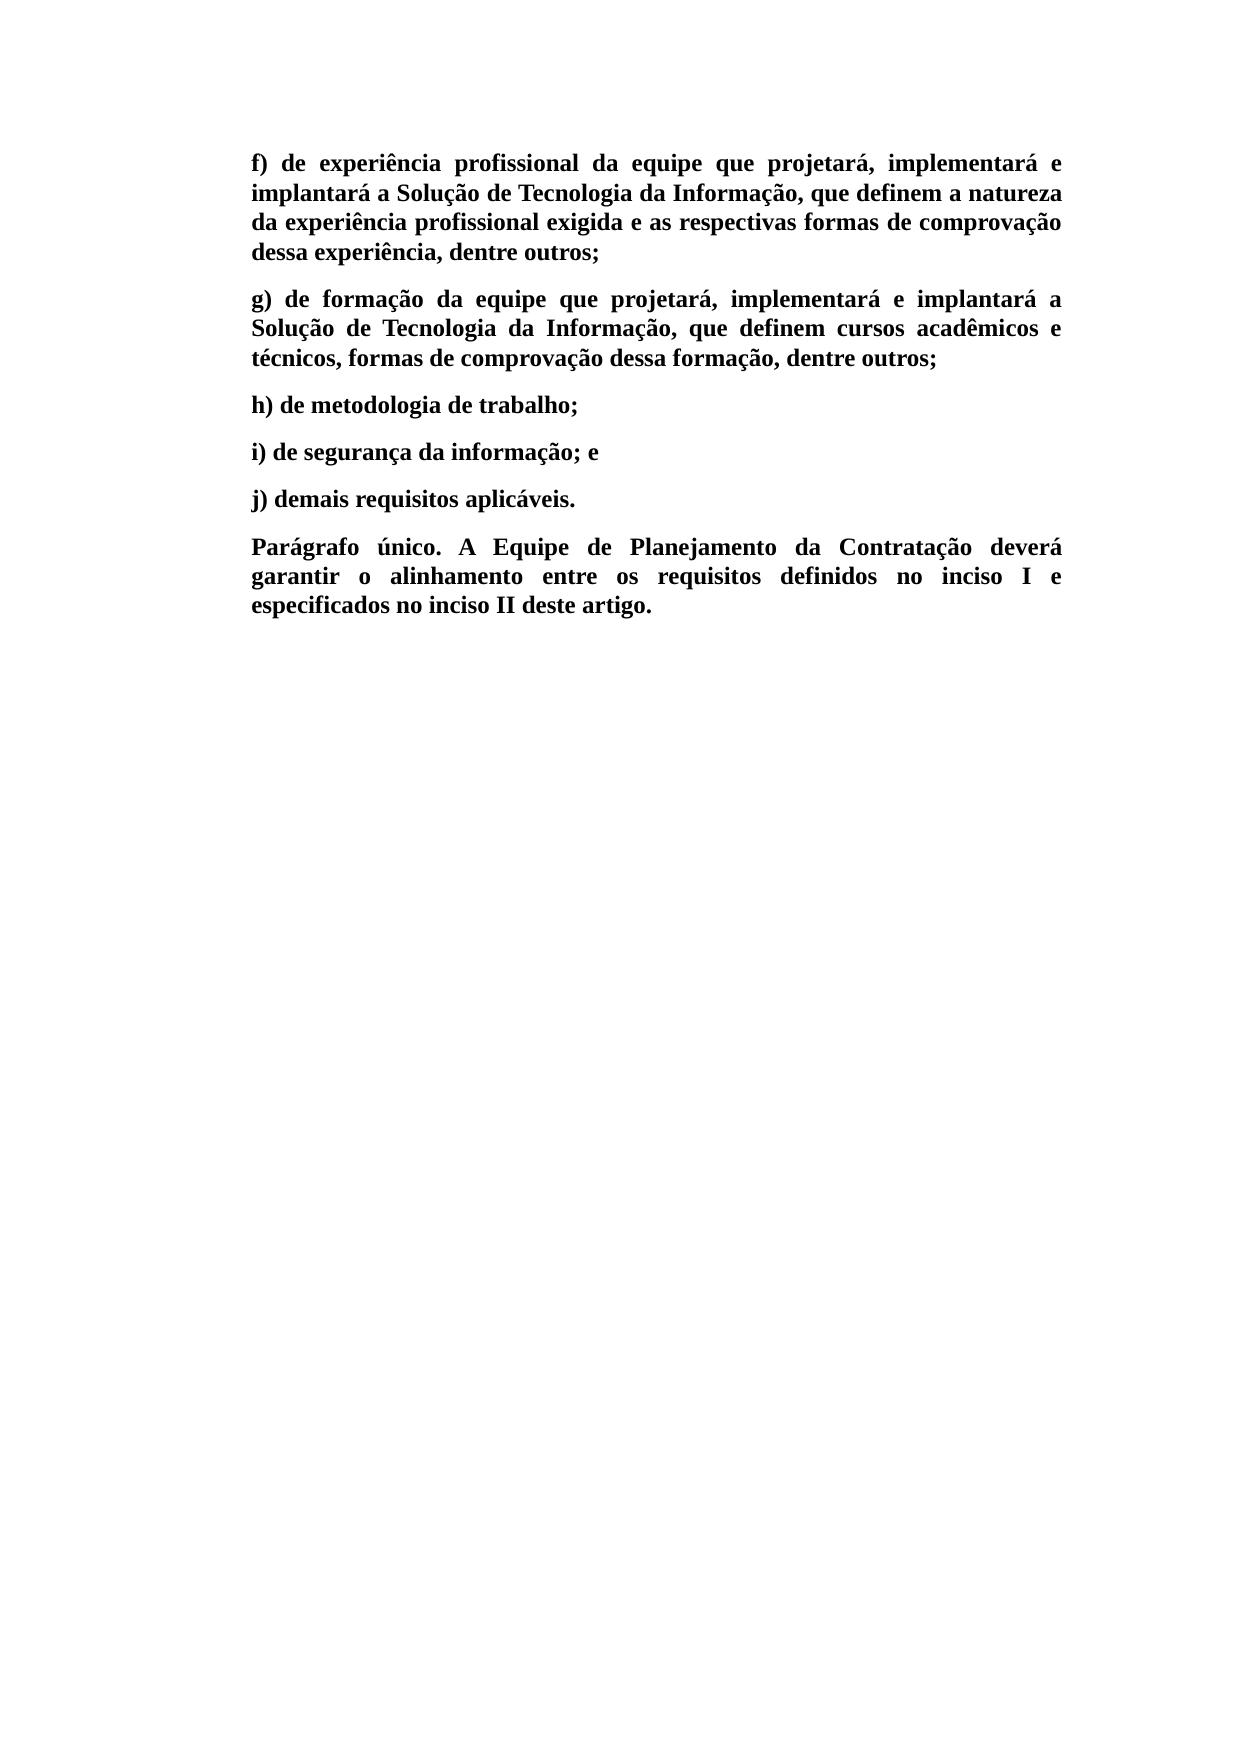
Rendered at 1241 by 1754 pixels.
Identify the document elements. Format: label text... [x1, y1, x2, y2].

text f) de experiência profissional da equipe que projetará, implementará e implantará a Solução de Tecnologia da Informação, que definem a natureza da experiência profissional exigida e as respectivas formas de comprovação dessa experiência, dentre outros; [251, 148, 1063, 266]
text h) de metodologia de trabalho; [251, 389, 1063, 419]
text i) de segurança da informação; e [251, 437, 1063, 466]
text g) de formação da equipe que projetará, implementará e implantará a Solução de Tecnologia da Informação, que definem cursos acadêmicos e técnicos, formas de comprovação dessa formação, dentre outros; [251, 283, 1063, 372]
text j) demais requisitos aplicáveis. [251, 484, 1063, 513]
text Parágrafo único. A Equipe de Planejamento da Contratação deverá garantir o alinhamento entre os requisitos definidos no inciso I e especificados no inciso II deste artigo. [251, 531, 1063, 619]
